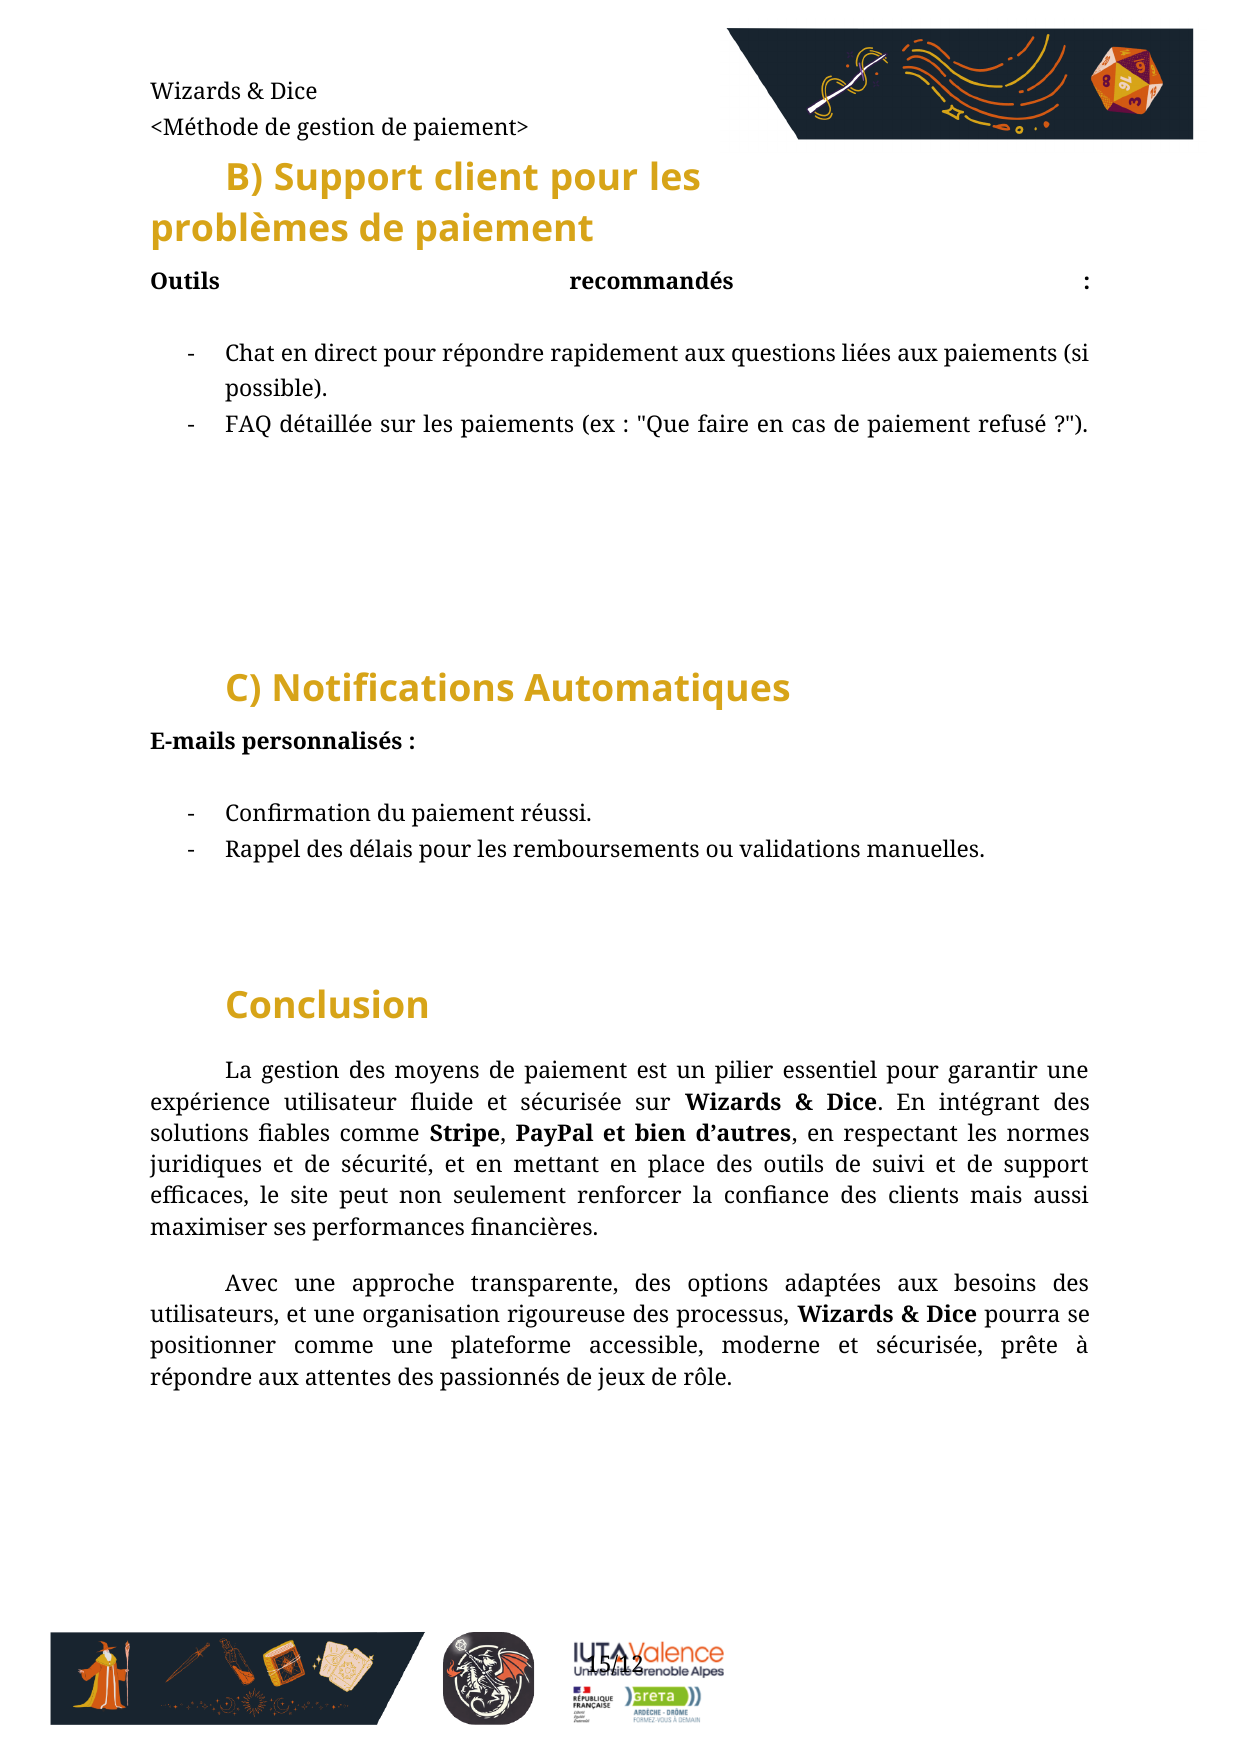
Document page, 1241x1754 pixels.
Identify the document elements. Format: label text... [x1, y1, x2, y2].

text Avec une approche transparente, des options adaptées aux besoins des utilisateurs, et une organisation rigoureuse des processus, Wizards & Dice pourra se positionner comme une plateforme accessible, moderne et sécurisée, prête à répondre aux attentes des passionnés de jeux de rôle. [150, 1267, 1090, 1392]
text Outils recommandés : [150, 264, 1090, 332]
picture [42, 1621, 748, 1734]
list Rappel des délais pour les remboursements ou validations manuelles. [187, 833, 1090, 864]
list Confirmation du paiement réussi. [187, 797, 1090, 828]
subtitle B) Support client pour les problèmes de paiement [150, 150, 1090, 252]
text La gestion des moyens de paiement est un pilier essentiel pour garantir une expérience utilisateur fluide et sécurisée sur Wizards & Dice. En intégrant des solutions fiables comme Stripe, PayPal et bien d’autres, en respectant les normes juridiques et de sécurité, et en mettant en place des outils de suivi et de support efficaces, le site peut non seulement renforcer la confiance des clients mais aussi maximiser ses performances financières. [150, 1054, 1090, 1242]
list FAQ détaillée sur les paiements (ex : "Que faire en cas de paiement refusé ?"). [187, 408, 1090, 619]
text E-mails personnalisés : [150, 725, 1090, 756]
subtitle Conclusion [150, 978, 1090, 1029]
list Chat en direct pour répondre rapidement aux questions liées aux paiements (si possible). [187, 336, 1090, 404]
subtitle C) Notifications Automatiques [150, 661, 1090, 712]
picture [720, 18, 1208, 153]
